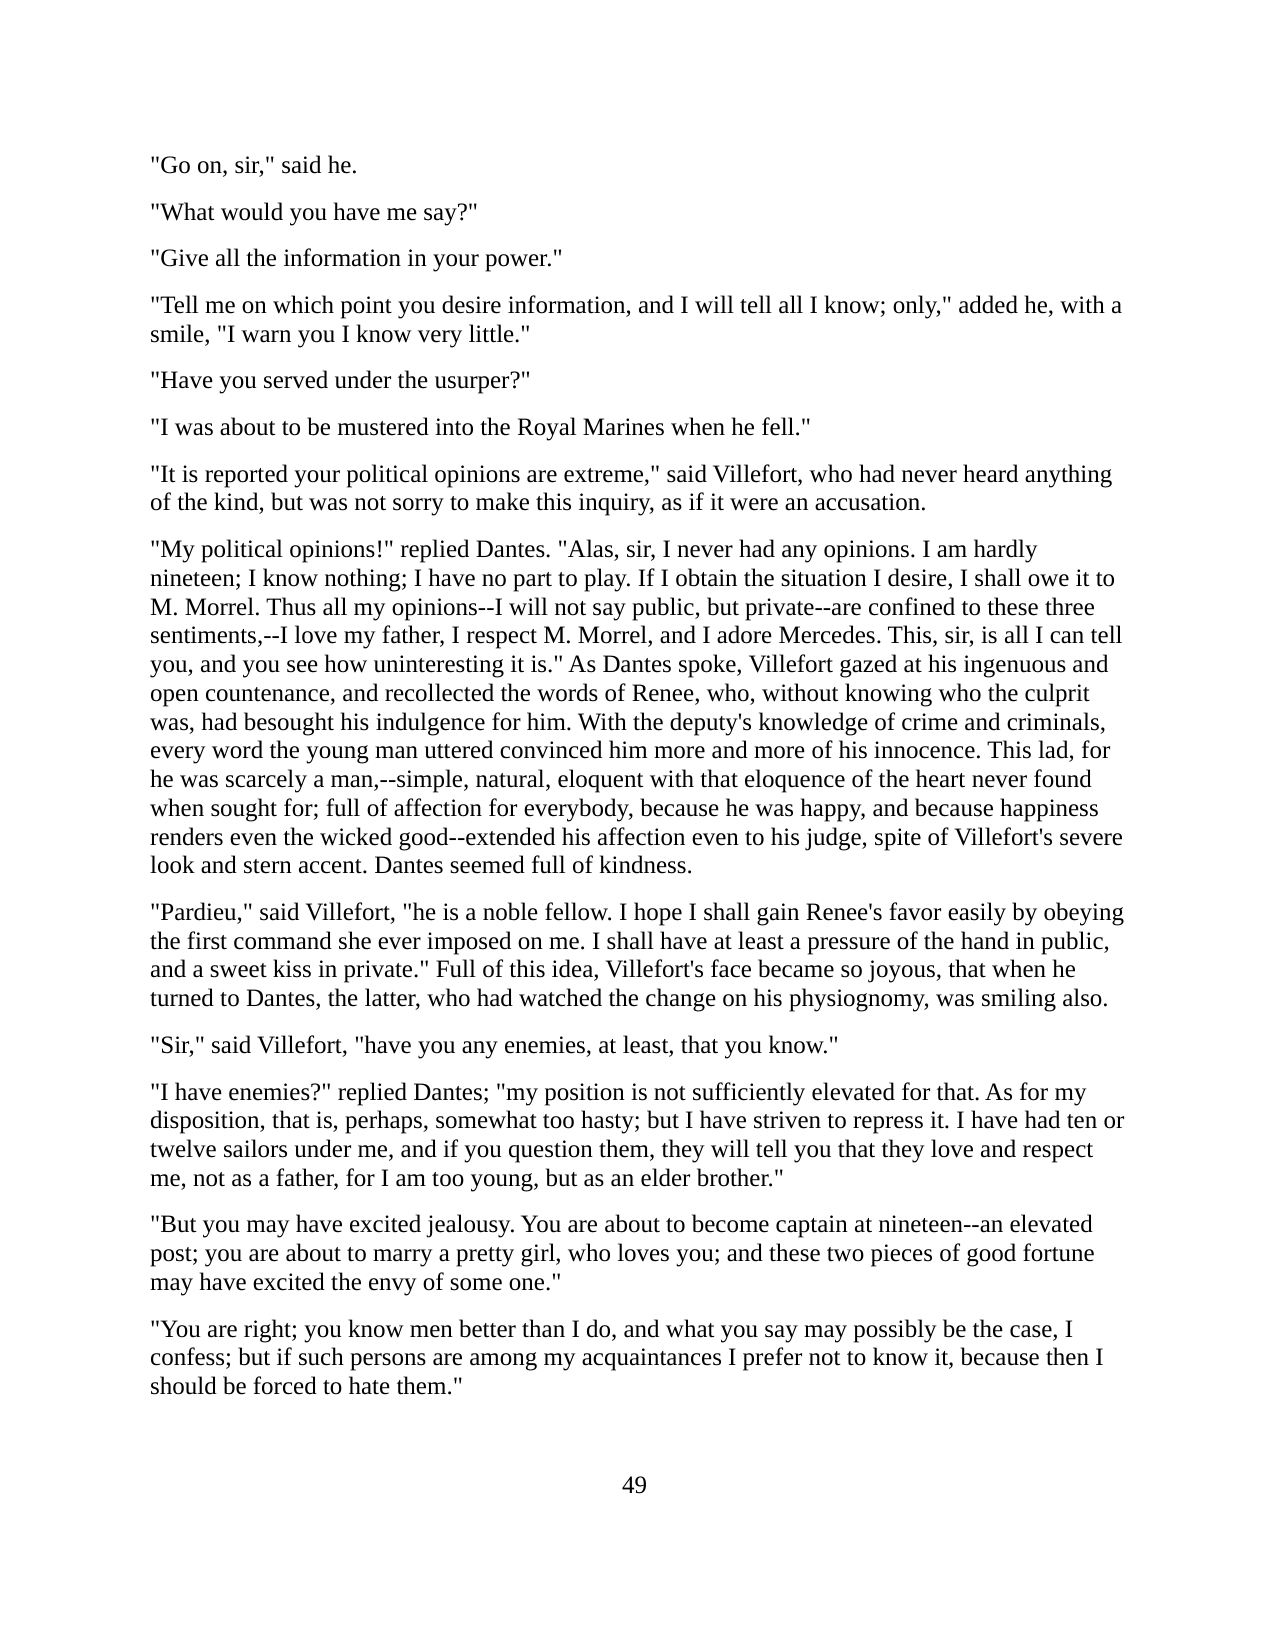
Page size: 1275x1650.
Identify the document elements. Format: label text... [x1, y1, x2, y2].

text "It is reported your political opinions are extreme," said Villefort, who had never heard anything of the kind, but was not sorry to make this inquiry, as if it were an accusation. [150, 459, 1125, 516]
text "Go on, sir," said he. [150, 150, 1125, 179]
text "I was about to be mustered into the Royal Marines when he fell." [150, 412, 1125, 441]
text "Sir," said Villefort, "have you any enemies, at least, that you know." [150, 1030, 1125, 1059]
text "I have enemies?" replied Dantes; "my position is not sufficiently elevated for that. As for my disposition, that is, perhaps, somewhat too hasty; but I have striven to repress it. I have had ten or twelve sailors under me, and if you question them, they will tell you that they love and respect me, not as a father, for I am too young, but as an elder brother." [150, 1077, 1125, 1192]
text "What would you have me say?" [150, 197, 1125, 225]
text "My political opinions!" replied Dantes. "Alas, sir, I never had any opinions. I am hardly nineteen; I know nothing; I have no part to play. If I obtain the situation I desire, I shall owe it to M. Morrel. Thus all my opinions--I will not say public, but private--are confined to these three sentiments,--I love my father, I respect M. Morrel, and I adore Mercedes. This, sir, is all I can tell you, and you see how uninteresting it is." As Dantes spoke, Villefort gazed at his ingenuous and open countenance, and recollected the words of Renee, who, without knowing who the culprit was, had besought his indulgence for him. With the deputy's knowledge of crime and criminals, every word the young man uttered convinced him more and more of his innocence. This lad, for he was scarcely a man,--simple, natural, eloquent with that eloquence of the heart never found when sought for; full of affection for everybody, because he was happy, and because happiness renders even the wicked good--extended his affection even to his judge, spite of Villefort's severe look and stern accent. Dantes seemed full of kindness. [150, 534, 1125, 879]
text "Have you served under the usurper?" [150, 365, 1125, 394]
text "Give all the information in your power." [150, 243, 1125, 272]
text "Tell me on which point you desire information, and I will tell all I know; only," added he, with a smile, "I warn you I know very little." [150, 290, 1125, 347]
text "But you may have excited jealousy. You are about to become captain at nineteen--an elevated post; you are about to marry a pretty girl, who loves you; and these two pieces of good fortune may have excited the envy of some one." [150, 1209, 1125, 1296]
text "You are right; you know men better than I do, and what you say may possibly be the case, I confess; but if such persons are among my acquaintances I prefer not to know it, because then I should be forced to hate them." [150, 1314, 1125, 1400]
text "Pardieu," said Villefort, "he is a noble fellow. I hope I shall gain Renee's favor easily by obeying the first command she ever imposed on me. I shall have at least a pressure of the hand in public, and a sweet kiss in private." Full of this idea, Villefort's face became so joyous, that when he turned to Dantes, the latter, who had watched the change on his physiognomy, was smiling also. [150, 897, 1125, 1012]
